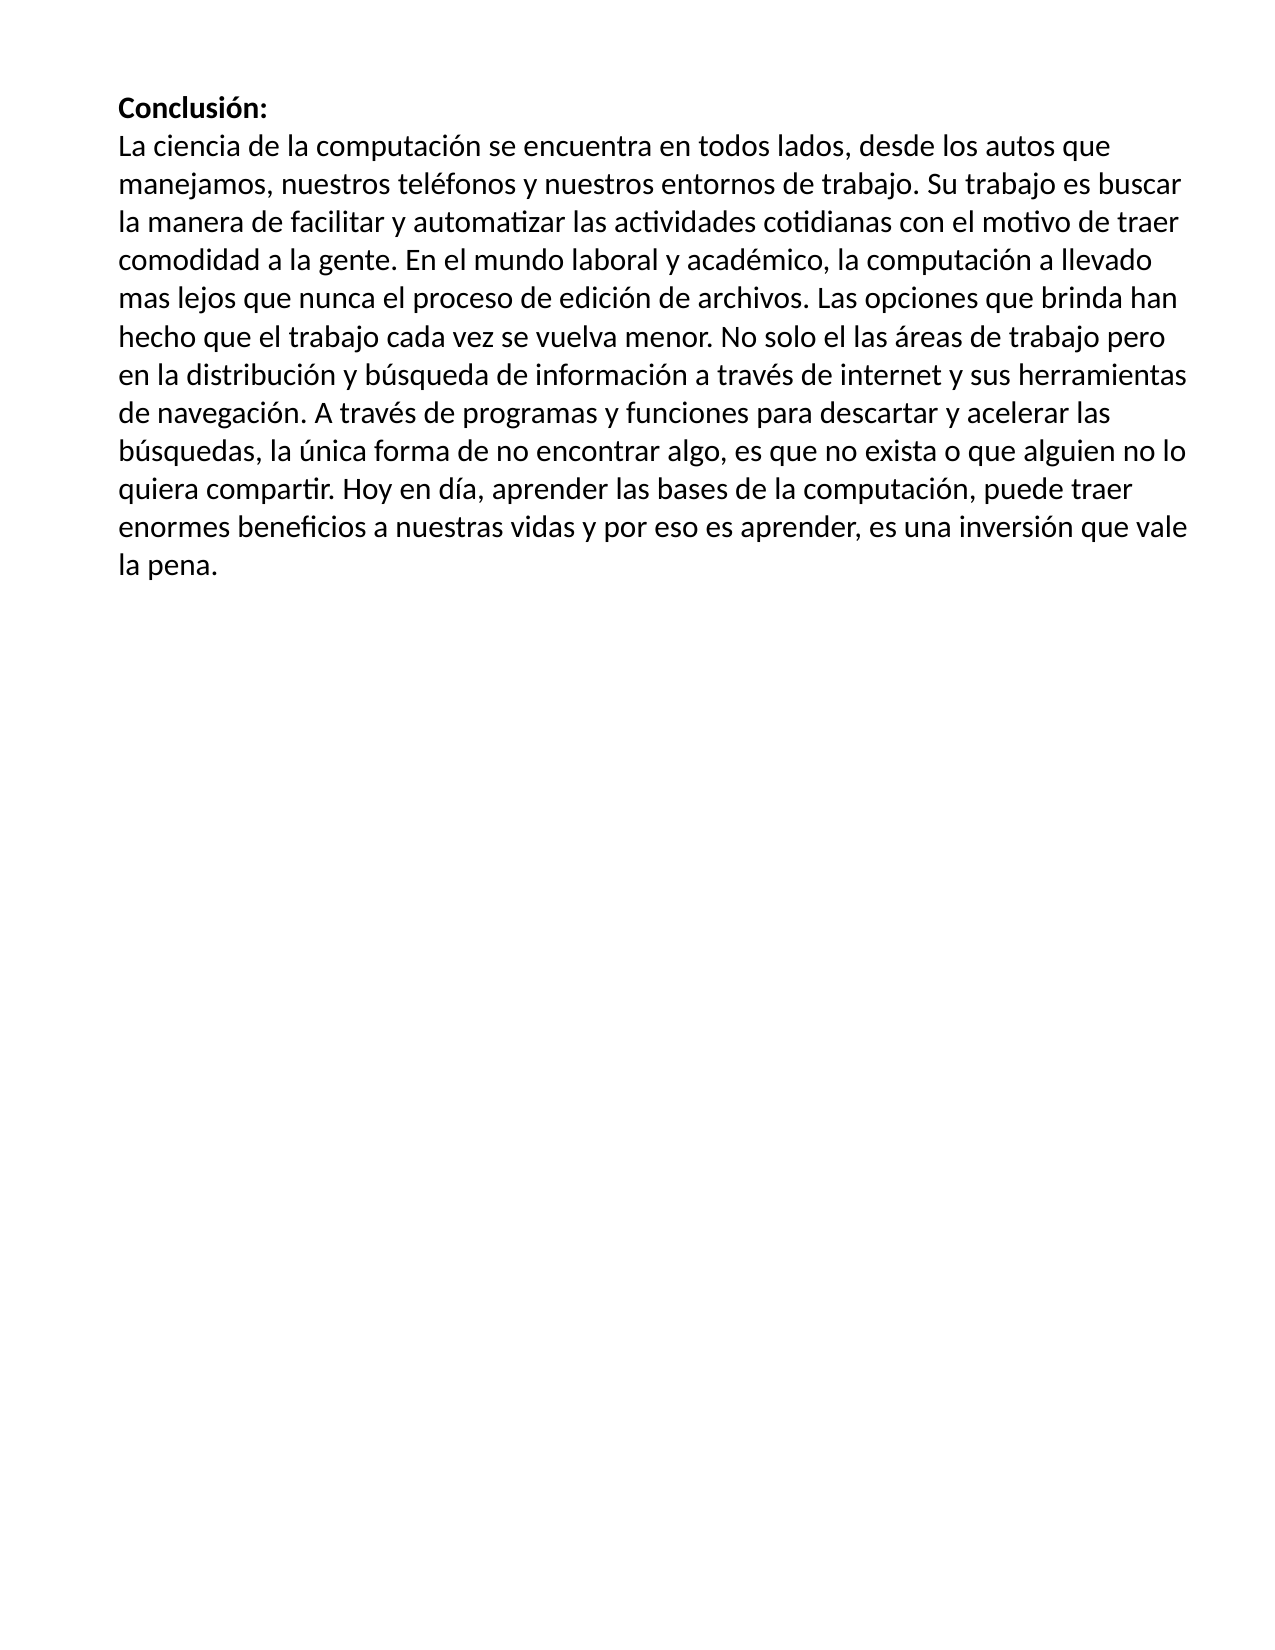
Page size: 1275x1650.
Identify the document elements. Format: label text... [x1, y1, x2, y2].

text La ciencia de la computación se encuentra en todos lados, desde los autos que manejamos, nuestros teléfonos y nuestros entornos de trabajo. Su trabajo es buscar la manera de facilitar y automatizar las actividades cotidianas con el motivo de traer comodidad a la gente. En el mundo laboral y académico, la computación a llevado mas lejos que nunca el proceso de edición de archivos. Las opciones que brinda han hecho que el trabajo cada vez se vuelva menor. No solo el las áreas de trabajo pero en la distribución y búsqueda de información a través de internet y sus herramientas de navegación. A través de programas y funciones para descartar y acelerar las búsquedas, la única forma de no encontrar algo, es que no exista o que alguien no lo quiera compartir. Hoy en día, aprender las bases de la computación, puede traer enormes beneficios a nuestras vidas y por eso es aprender, es una inversión que vale la pena. [118, 126, 1205, 583]
text Conclusión: [118, 88, 1205, 126]
